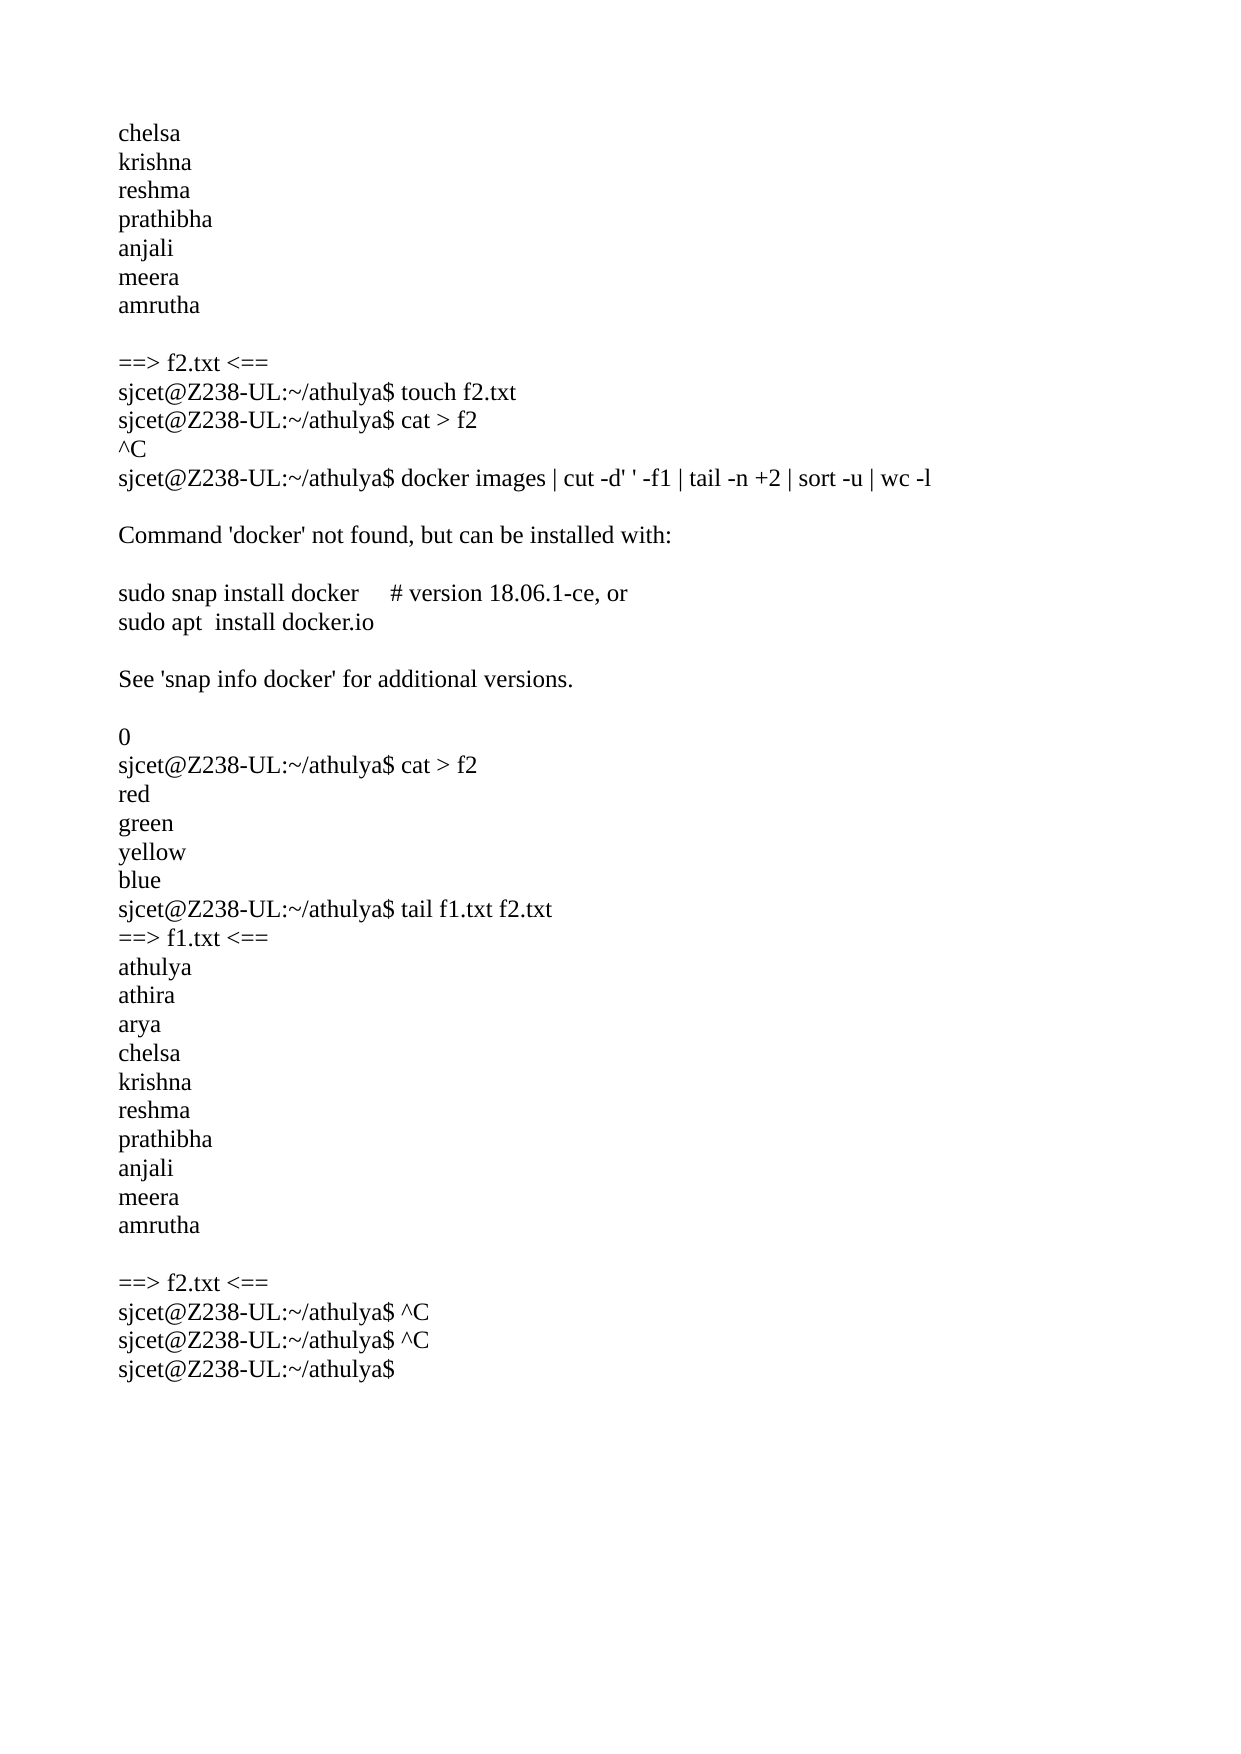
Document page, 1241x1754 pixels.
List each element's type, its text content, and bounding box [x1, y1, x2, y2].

text 0 [118, 722, 1122, 751]
text sudo apt install docker.io [118, 607, 1122, 636]
text red [118, 779, 1122, 808]
text anjali [118, 233, 1122, 262]
text sjcet@Z238-UL:~/athulya$ touch f2.txt [118, 377, 1122, 406]
text anjali [118, 1153, 1122, 1182]
text blue [118, 866, 1122, 894]
text sjcet@Z238-UL:~/athulya$ [118, 1354, 1122, 1383]
text krishna [118, 1067, 1122, 1096]
text sjcet@Z238-UL:~/athulya$ docker images | cut -d' ' -f1 | tail -n +2 | sort -u | wc -l [118, 463, 1122, 492]
text krishna [118, 147, 1122, 176]
text sjcet@Z238-UL:~/athulya$ ^C [118, 1297, 1122, 1326]
text athira [118, 981, 1122, 1009]
text arya [118, 1009, 1122, 1038]
text ==> f2.txt <== [118, 348, 1122, 377]
text sjcet@Z238-UL:~/athulya$ cat > f2 [118, 406, 1122, 434]
text chelsa [118, 118, 1122, 147]
text ^C [118, 434, 1122, 463]
text sjcet@Z238-UL:~/athulya$ tail f1.txt f2.txt [118, 894, 1122, 923]
text chelsa [118, 1038, 1122, 1067]
text Command 'docker' not found, but can be installed with: [118, 521, 1122, 549]
text prathibha [118, 204, 1122, 233]
text ==> f1.txt <== [118, 923, 1122, 952]
text sjcet@Z238-UL:~/athulya$ ^C [118, 1326, 1122, 1354]
text amrutha [118, 291, 1122, 319]
text reshma [118, 1096, 1122, 1124]
text green [118, 808, 1122, 837]
text athulya [118, 952, 1122, 981]
text reshma [118, 176, 1122, 204]
text See 'snap info docker' for additional versions. [118, 664, 1122, 693]
text ==> f2.txt <== [118, 1268, 1122, 1297]
text prathibha [118, 1124, 1122, 1153]
text sjcet@Z238-UL:~/athulya$ cat > f2 [118, 751, 1122, 779]
text sudo snap install docker # version 18.06.1-ce, or [118, 578, 1122, 607]
text meera [118, 1182, 1122, 1211]
text meera [118, 262, 1122, 291]
text yellow [118, 837, 1122, 866]
text amrutha [118, 1211, 1122, 1239]
